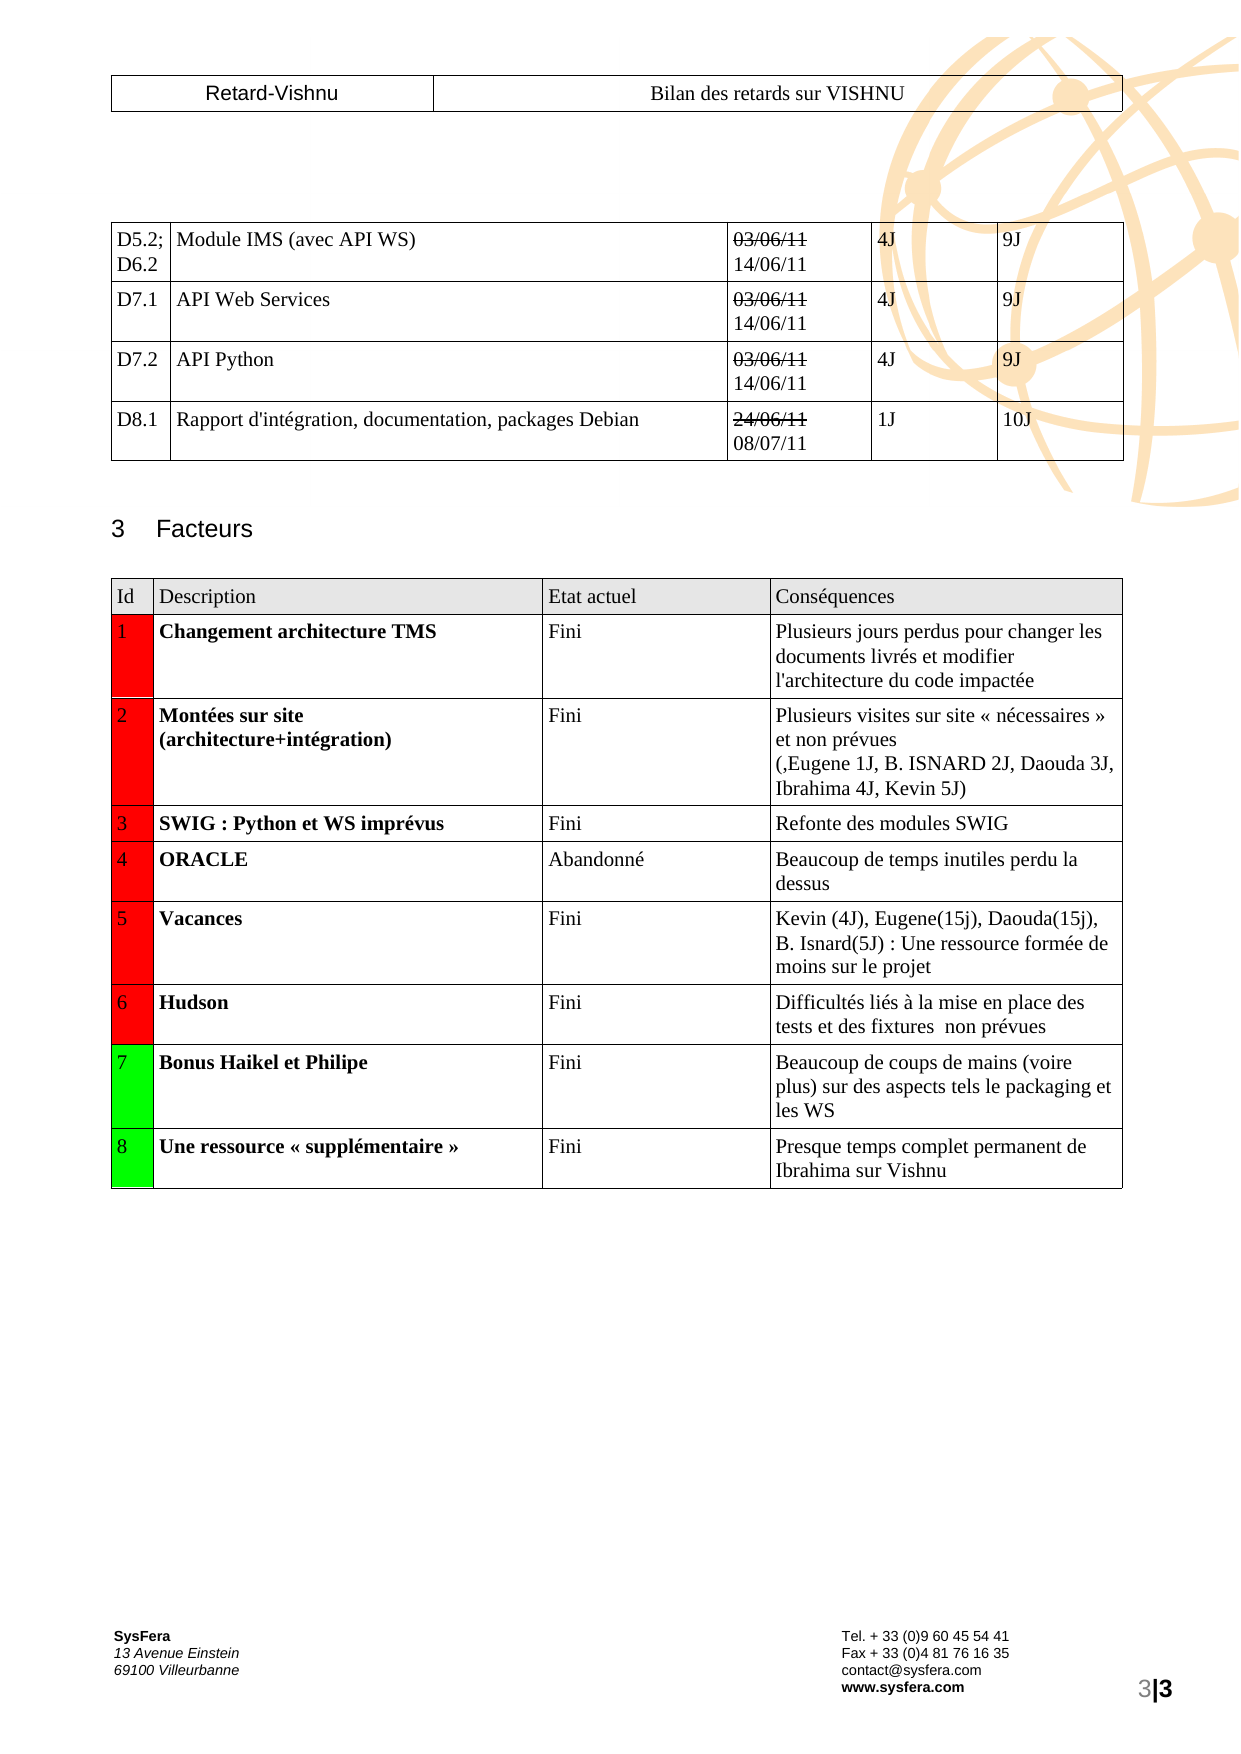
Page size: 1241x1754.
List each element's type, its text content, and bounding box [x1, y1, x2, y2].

table_cell Fini [543, 1045, 770, 1128]
table_cell Bonus Haikel et Philipe [154, 1045, 542, 1128]
table_cell Une ressource « supplémentaire » [154, 1129, 542, 1187]
table_cell Montées sur site (architecture+intégration) [154, 699, 542, 805]
table_cell 5 [112, 902, 153, 984]
table_cell Plusieurs visites sur site « nécessaires » et non prévues (,Eugene 1J, B. ISNARD 2J, Daouda 3J, Ibrahima 4J, Kevin 5J) [771, 699, 1122, 805]
table_cell Fini [543, 806, 770, 841]
table_cell SWIG : Python et WS imprévus [154, 806, 542, 841]
table_cell Vacances [154, 902, 542, 984]
table_cell Kevin (4J), Eugene(15j), Daouda(15j), B. Isnard(5J) : Une ressource formée de moins sur le projet [771, 902, 1122, 984]
table_cell 1 [112, 615, 153, 697]
table_cell Fini [543, 985, 770, 1044]
table_cell Plusieurs jours perdus pour changer les documents livrés et modifier l'architecture du code impactée [771, 615, 1122, 697]
table_cell Difficultés liés à la mise en place des tests et des fixtures non prévues [771, 985, 1122, 1044]
table_cell Presque temps complet permanent de Ibrahima sur Vishnu [771, 1129, 1122, 1187]
table_cell 2 [112, 699, 153, 805]
table_cell Fini [543, 1129, 770, 1187]
table_header Id [112, 579, 153, 614]
table_cell Abandonné [543, 842, 770, 901]
table_cell Beaucoup de coups de mains (voire plus) sur des aspects tels le packaging et les WS [771, 1045, 1122, 1128]
table_cell 3 [112, 806, 153, 841]
table_header Description [154, 579, 542, 614]
table_cell 8 [112, 1129, 153, 1187]
table_cell 6 [112, 985, 153, 1044]
table_header Conséquences [771, 579, 1122, 614]
picture [1, 37, 1239, 507]
table_cell 7 [112, 1045, 153, 1128]
table_cell 4 [112, 842, 153, 901]
table_cell ORACLE [154, 842, 542, 901]
table_header Etat actuel [543, 579, 770, 614]
table_cell Fini [543, 699, 770, 805]
subtitle Facteurs [111, 514, 1122, 543]
table_cell Changement architecture TMS [154, 615, 542, 697]
table_cell Hudson [154, 985, 542, 1044]
table_cell Fini [543, 615, 770, 697]
table_cell Refonte des modules SWIG [771, 806, 1122, 841]
table_cell Fini [543, 902, 770, 984]
table_cell Beaucoup de temps inutiles perdu la dessus [771, 842, 1122, 901]
